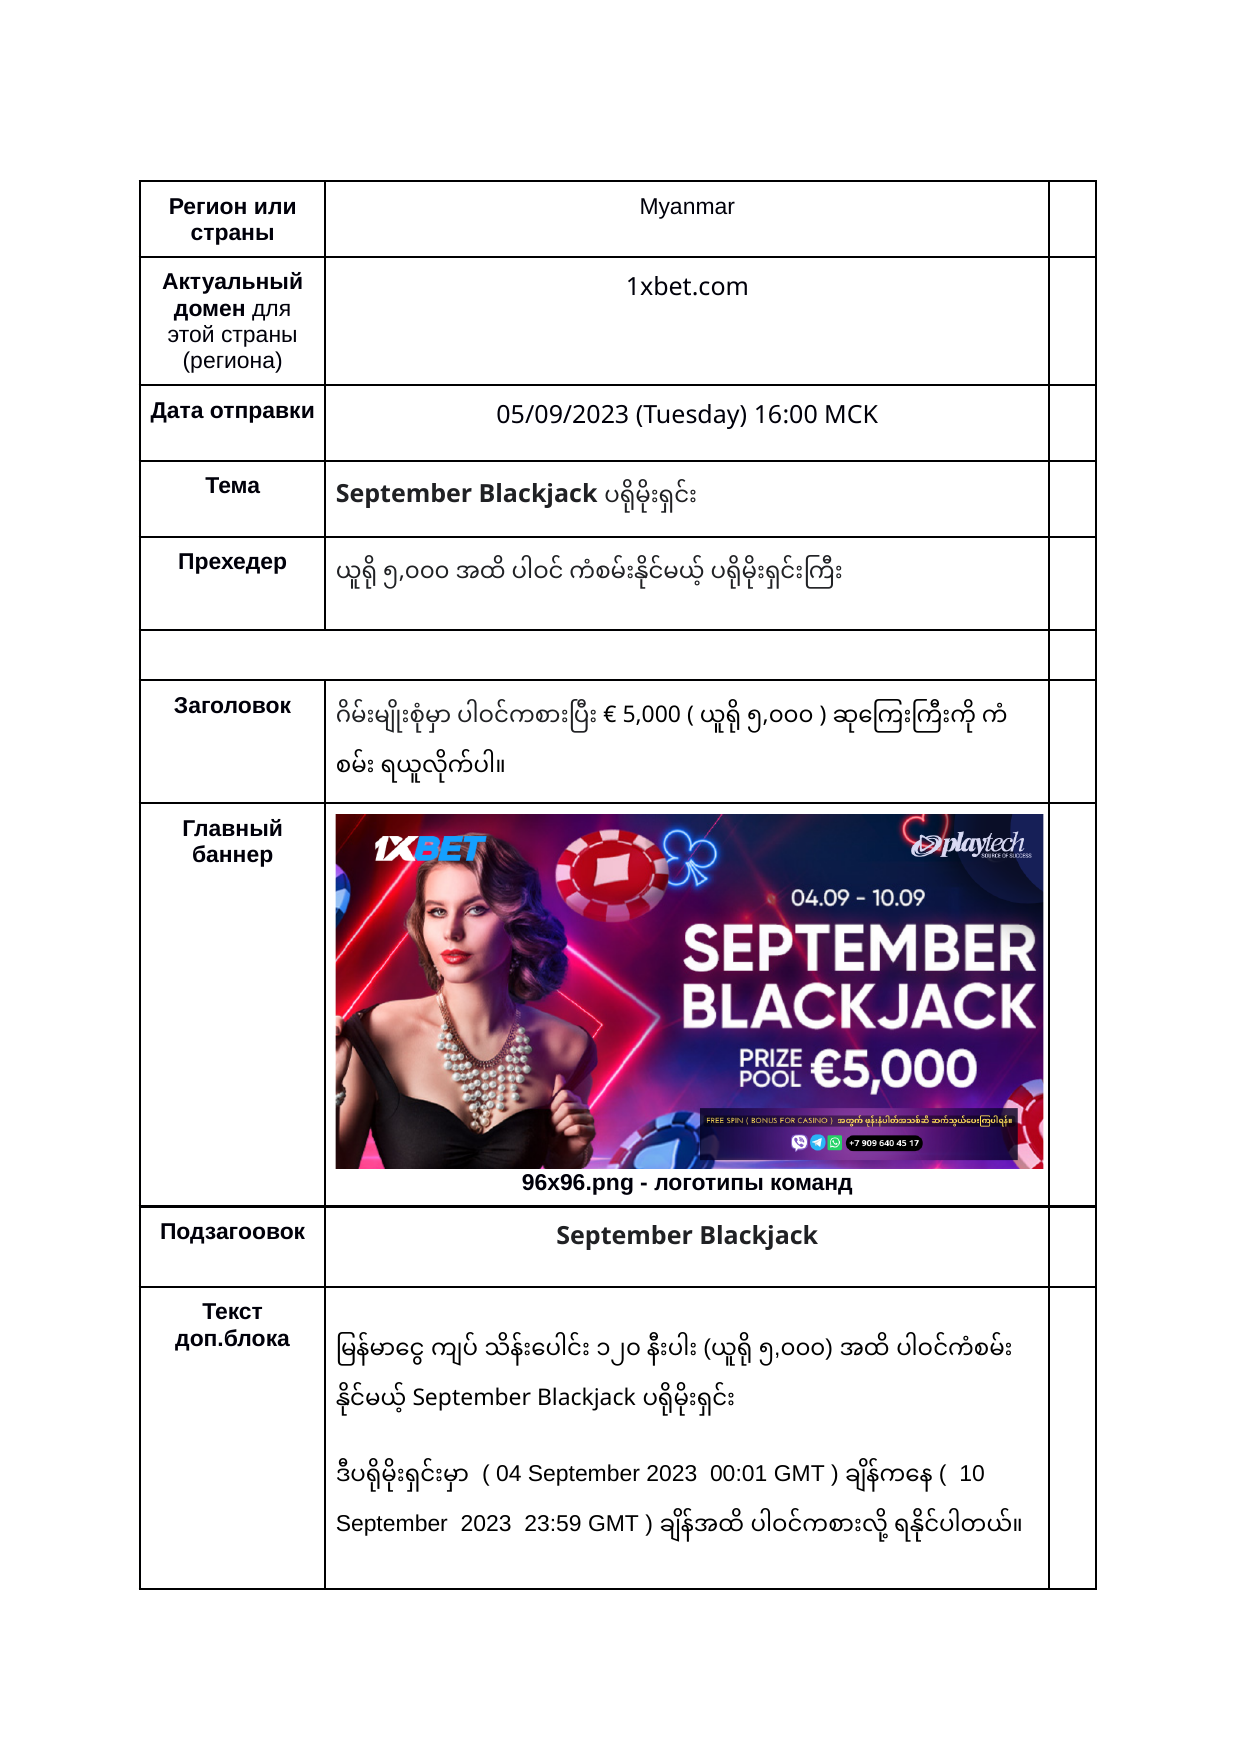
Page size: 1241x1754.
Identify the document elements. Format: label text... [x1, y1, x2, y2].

table_cell Подзагоовок [141, 1208, 324, 1286]
table_cell [1050, 462, 1095, 536]
table_cell Текст доп.блока [141, 1288, 324, 1588]
table_cell Прехедер [141, 538, 324, 629]
table_cell [1050, 804, 1095, 1205]
table_header [1050, 182, 1095, 256]
table_cell [1050, 386, 1095, 460]
table_cell [141, 631, 1048, 679]
table_cell Главный баннер [141, 804, 324, 1205]
table_cell Тема [141, 462, 324, 536]
table_cell Актуальный домен для этой страны (региона) [141, 258, 324, 384]
table_cell September Blackjack [326, 1208, 1048, 1286]
table_cell Заголовок [141, 681, 324, 802]
table_cell September Blackjack ပရိုမိုးရှင်း [326, 462, 1048, 536]
table_cell [1050, 631, 1095, 679]
table_header Myanmar [326, 182, 1048, 256]
table_cell [1050, 1208, 1095, 1286]
table_cell မြန်မာငွေ ကျပ် သိန်းပေါင်း ၁၂၀ နီးပါး (ယူရို ၅,၀၀၀) အထိ ပါဝင်ကံစမ်းနိုင်မယ့် September Blackjack ပရိုမိုးရှင်း ဒီပရိုမိုးရှင်းမှာ ( 04 September 2023 00:01 GMT ) ချိန်ကနေ ( 10 September 2023 23:59 GMT ) ချိန်အထိ ပါဝင်ကစားလို့ ရနိုင်ပါတယ်။ [326, 1288, 1048, 1588]
table_cell [1050, 258, 1095, 384]
table_cell [1050, 538, 1095, 629]
table_cell ဂိမ်းမျိုးစုံမှာ ပါဝင်ကစားပြီး € 5,000 ( ယူရို ၅,၀၀၀ ) ဆုကြေးကြီးကို ကံစမ်း ရယူလိုက်ပါ။ [326, 681, 1048, 802]
table_cell ယူရို ၅,၀၀၀ အထိ ပါဝင် ကံစမ်းနိုင်မယ့် ပရိုမိုးရှင်းကြီး [326, 538, 1048, 629]
table_header Регион или страны [141, 182, 324, 256]
table_cell 1xbet.com [326, 258, 1048, 384]
table_cell [1050, 1288, 1095, 1588]
table_cell 96x96.png - логотипы команд [326, 804, 1048, 1205]
table_cell [1050, 681, 1095, 802]
table_cell 05/09/2023 (Tuesday) 16:00 MCK [326, 386, 1048, 460]
table_cell Дата отправки [141, 386, 324, 460]
